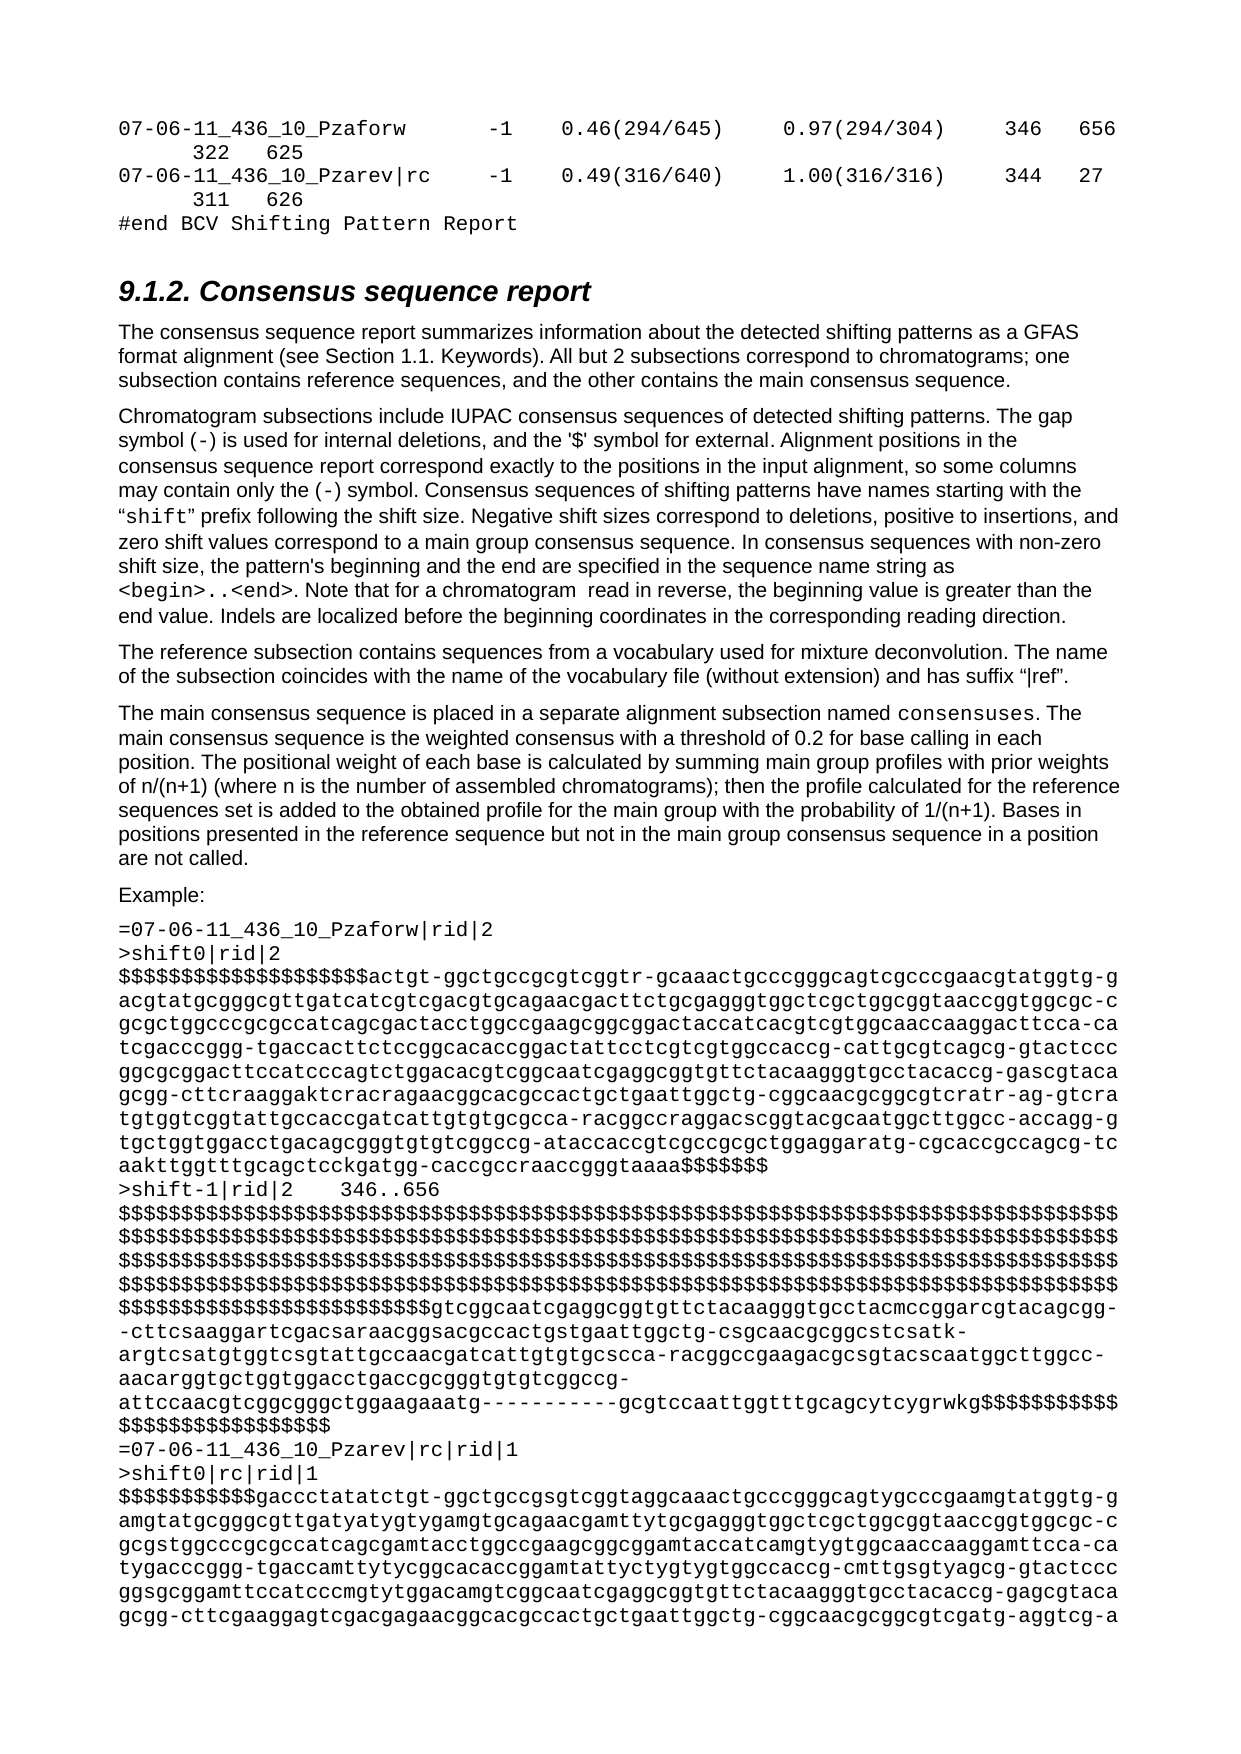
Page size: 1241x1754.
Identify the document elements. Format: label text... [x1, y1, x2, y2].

text =07-06-11_436_10_Pzaforw|rid|2 >shift0|rid|2 $$$$$$$$$$$$$$$$$$$$actgt-ggctgccgcgtcggtr-gcaaactgcccgggcagtcgcccgaacgtatggtg‑gacgtatgcgggcgttgatcatcgtcgacgtgcagaacgacttctgcgagggtggctcgctggcggtaaccggtggcgc‑cgcgctggcccgcgccatcagcgactacctggccgaagcggcggactaccatcacgtcgtggcaaccaaggacttcca‑catcgacccggg-tgaccacttctccggcacaccggactattcctcgtcgtggccaccg-cattgcgtcagcg‑gtactcccggcgcggacttccatcccagtctggacacgtcggcaatcgaggcggtgttctacaagggtgcctacaccg‑gascgtacagcgg-cttcraaggaktcracragaacggcacgccactgctgaattggctg-cggcaacgcggcgtcratr-ag‑gtcratgtggtcggtattgccaccgatcattgtgtgcgcca-racggccraggacscggtacgcaatggcttggcc-accagg‑gtgctggtggacctgacagcgggtgtgtcggccg-ataccaccgtcgccgcgctggaggaratg-cgcaccgccagcg‑tcaakttggtttgcagctcckgatgg-caccgccraaccgggtaaaa$$$$$$$ >shift-1|rid|2 346..656 $$$$$$$$$$$$$$$$$$$$$$$$$$$$$$$$$$$$$$$$$$$$$$$$$$$$$$$$$$$$$$$$$$$$$$$$$$$$$$$$$$$$$$$$$$$$$$$$$$$$$$$$$$$$$$$$$$$$$$$$$$$$$$$$$$$$$$$$$$$$$$$$$$$$$$$$$$$$$$$$$$$$$$$$$$$$$$$$$$$$$$$$$$$$$$$$$$$$$$$$$$$$$$$$$$$$$$$$$$$$$$$$$$$$$$$$$$$$$$$$$$$$$$$$$$$$$$$$$$$$$$$$$$$$$$$$$$$$$$$$$$$$$$$$$$$$$$$$$$$$$$$$$$$$$$$$$$$$$$$$$$$$$$$$$$$$$$$$$$$$$$$$$gtcggcaatcgaggcggtgttctacaagggtgcctacmccggarcgtacagcgg‑-cttcsaaggartcgacsaraacggsacgccactgstgaattggctg-csgcaacgcggcstcsatk-argtcsatgtggtcsgtattgccaacgatcattgtgtgcscca-racggccgaagacgcsgtacscaatggcttggcc-aacarggtgctggtggacctgaccgcgggtgtgtcggccg-attccaacgtcggcgggctggaagaaatg-----------gcgtccaattggtttgcagcytcygrwkg$$$$$$$$$$$$$$$$$$$$$$$$$$$$ =07-06-11_436_10_Pzarev|rc|rid|1 >shift0|rc|rid|1 $$$$$$$$$$$gaccctatatctgt-ggctgccgsgtcggtaggcaaactgcccgggcagtygcccgaamgtatggtg‑gamgtatgcgggcgttgatyatygtygamgtgcagaacgamttytgcgagggtggctcgctggcggtaaccggtggcgc‑cgcgstggcccgcgccatcagcgamtacctggccgaagcggcggamtaccatcamgtygtggcaaccaaggamttcca‑catygacccggg-tgaccamttytycggcacaccggamtattyctygtygtggccaccg-cmttgsgtyagcg‑gtactcccggsgcggamttccatcccmgtytggacamgtcggcaatcgaggcggtgttctacaagggtgcctacaccg‑gagcgtacagcgg-cttcgaaggagtcgacgagaacggcacgccactgctgaattggctg-cggcaacgcggcgtcgatg-aggtcg‑a [118, 919, 1122, 1628]
text Chromatogram subsections include IUPAC consensus sequences of detected shifting patterns. The gap symbol (-) is used for internal deletions, and the '$' symbol for external. Alignment positions in the consensus sequence report correspond exactly to the positions in the input alignment, so some columns may contain only the (-) symbol. Consensus sequences of shifting patterns have names starting with the “shift” prefix following the shift size. Negative shift sizes correspond to deletions, positive to insertions, and zero shift values correspond to a main group consensus sequence. In consensus sequences with non-zero shift size, the pattern's beginning and the end are specified in the sequence name string as <begin>..<end>. Note that for a chromatogram read in reverse, the beginning value is greater than the end value. Indels are localized before the beginning coordinates in the corresponding reading direction. [118, 404, 1122, 627]
text Example: [118, 882, 1122, 906]
subtitle 9.1.2. Consensus sequence report [118, 274, 1122, 307]
text The consensus sequence report summarizes information about the detected shifting patterns as a GFAS format alignment (see Section 1.1. Keywords). All but 2 subsections correspond to chromatograms; one subsection contains reference sequences, and the other contains the main consensus sequence. [118, 320, 1122, 392]
text The main consensus sequence is placed in a separate alignment subsection named consensuses. The main consensus sequence is the weighted consensus with a threshold of 0.2 for base calling in each position. The positional weight of each base is calculated by summing main group profiles with prior weights of n/(n+1) (where n is the number of assembled chromatograms); then the profile calculated for the reference sequences set is added to the obtained profile for the main group with the probability of 1/(n+1). Bases in positions presented in the reference sequence but not in the main group consensus sequence in a position are not called. [118, 700, 1122, 870]
text 07-06-11_436_10_Pzaforw -1 0.46(294/645) 0.97(294/304) 346 656 322 625 07-06-11_436_10_Pzarev|rc -1 0.49(316/640) 1.00(316/316) 344 27 311 626 #end BCV Shifting Pattern Report [118, 118, 1122, 236]
text The reference subsection contains sequences from a vocabulary used for mixture deconvolution. The name of the subsection coincides with the name of the vocabulary file (without extension) and has suffix “|ref”. [118, 640, 1122, 688]
